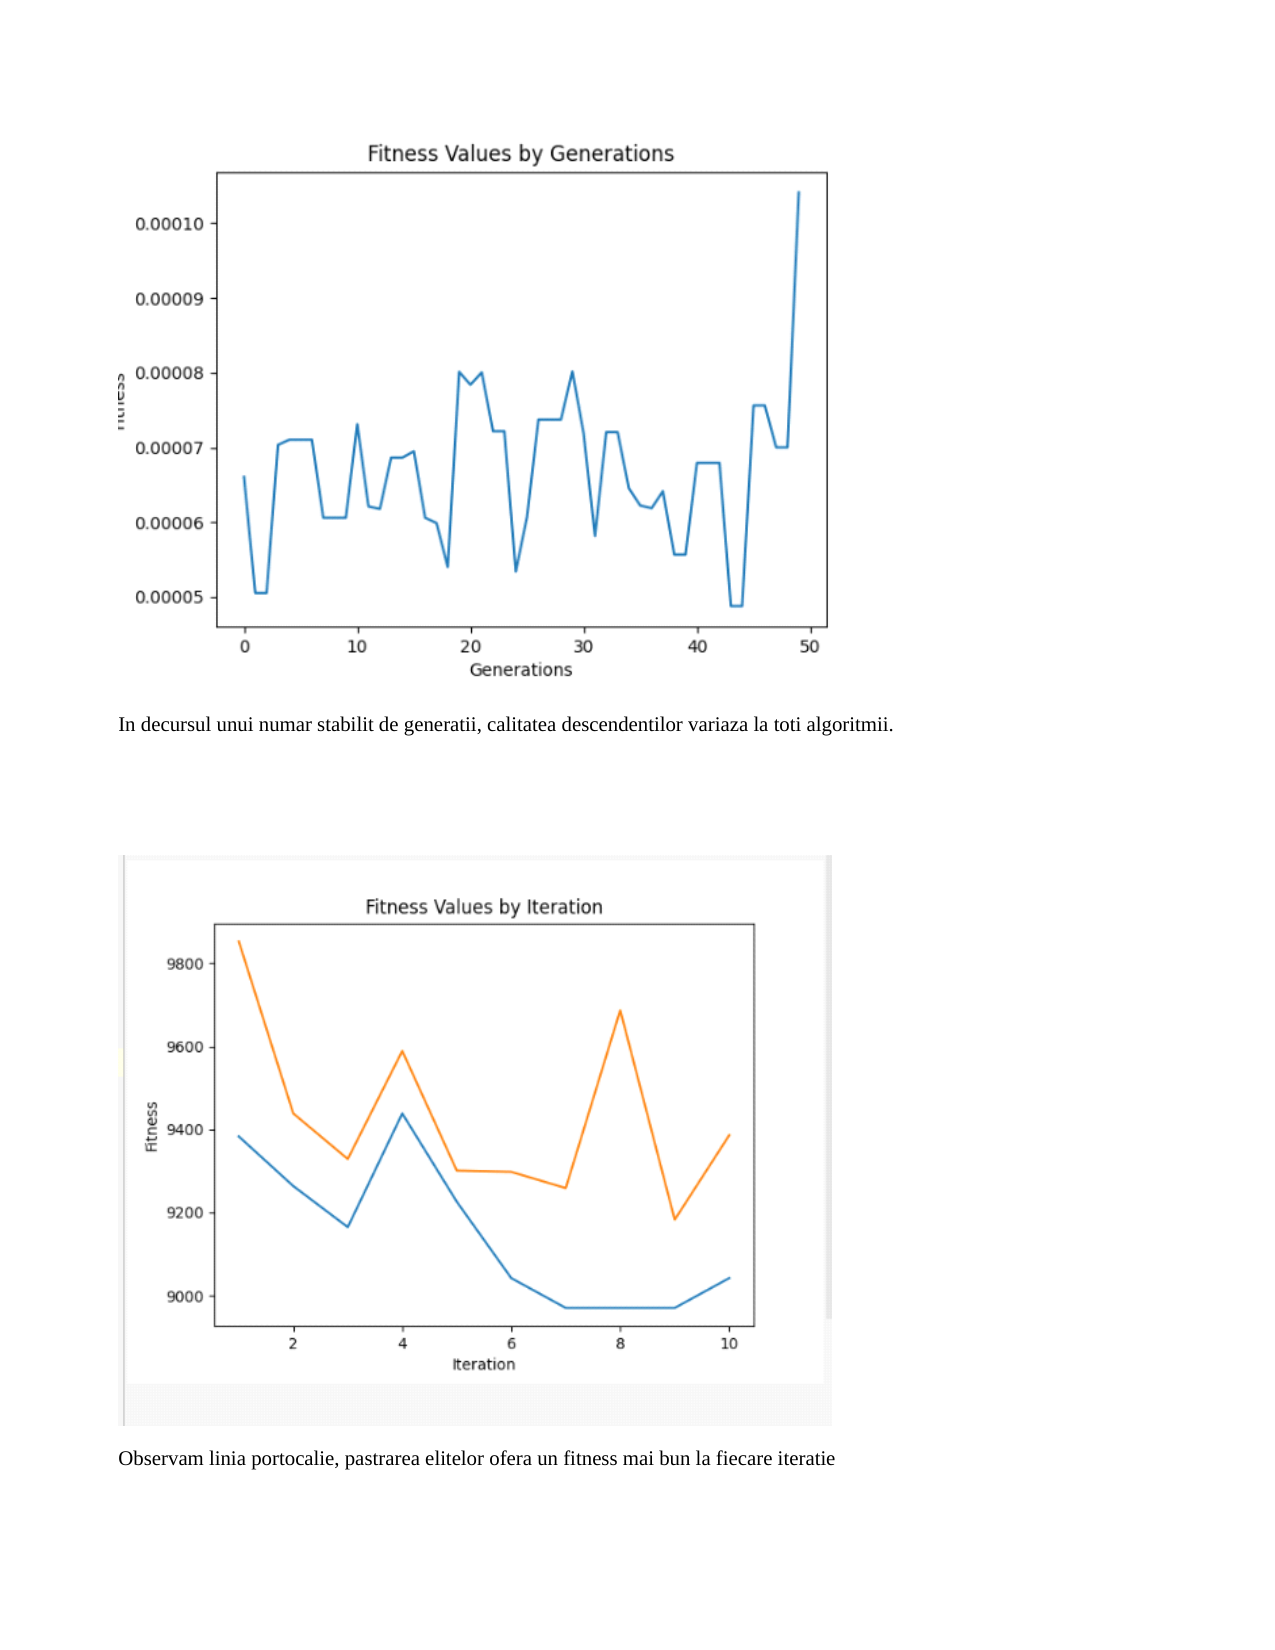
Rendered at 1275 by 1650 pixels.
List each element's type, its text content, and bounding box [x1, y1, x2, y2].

text Observam linia portocalie, pastrarea elitelor ofera un fitness mai bun la fiecare iteratie [118, 1446, 1157, 1470]
text In decursul unui numar stabilit de generatii, calitatea descendentilor variaza la toti algoritmii. [118, 712, 1157, 736]
